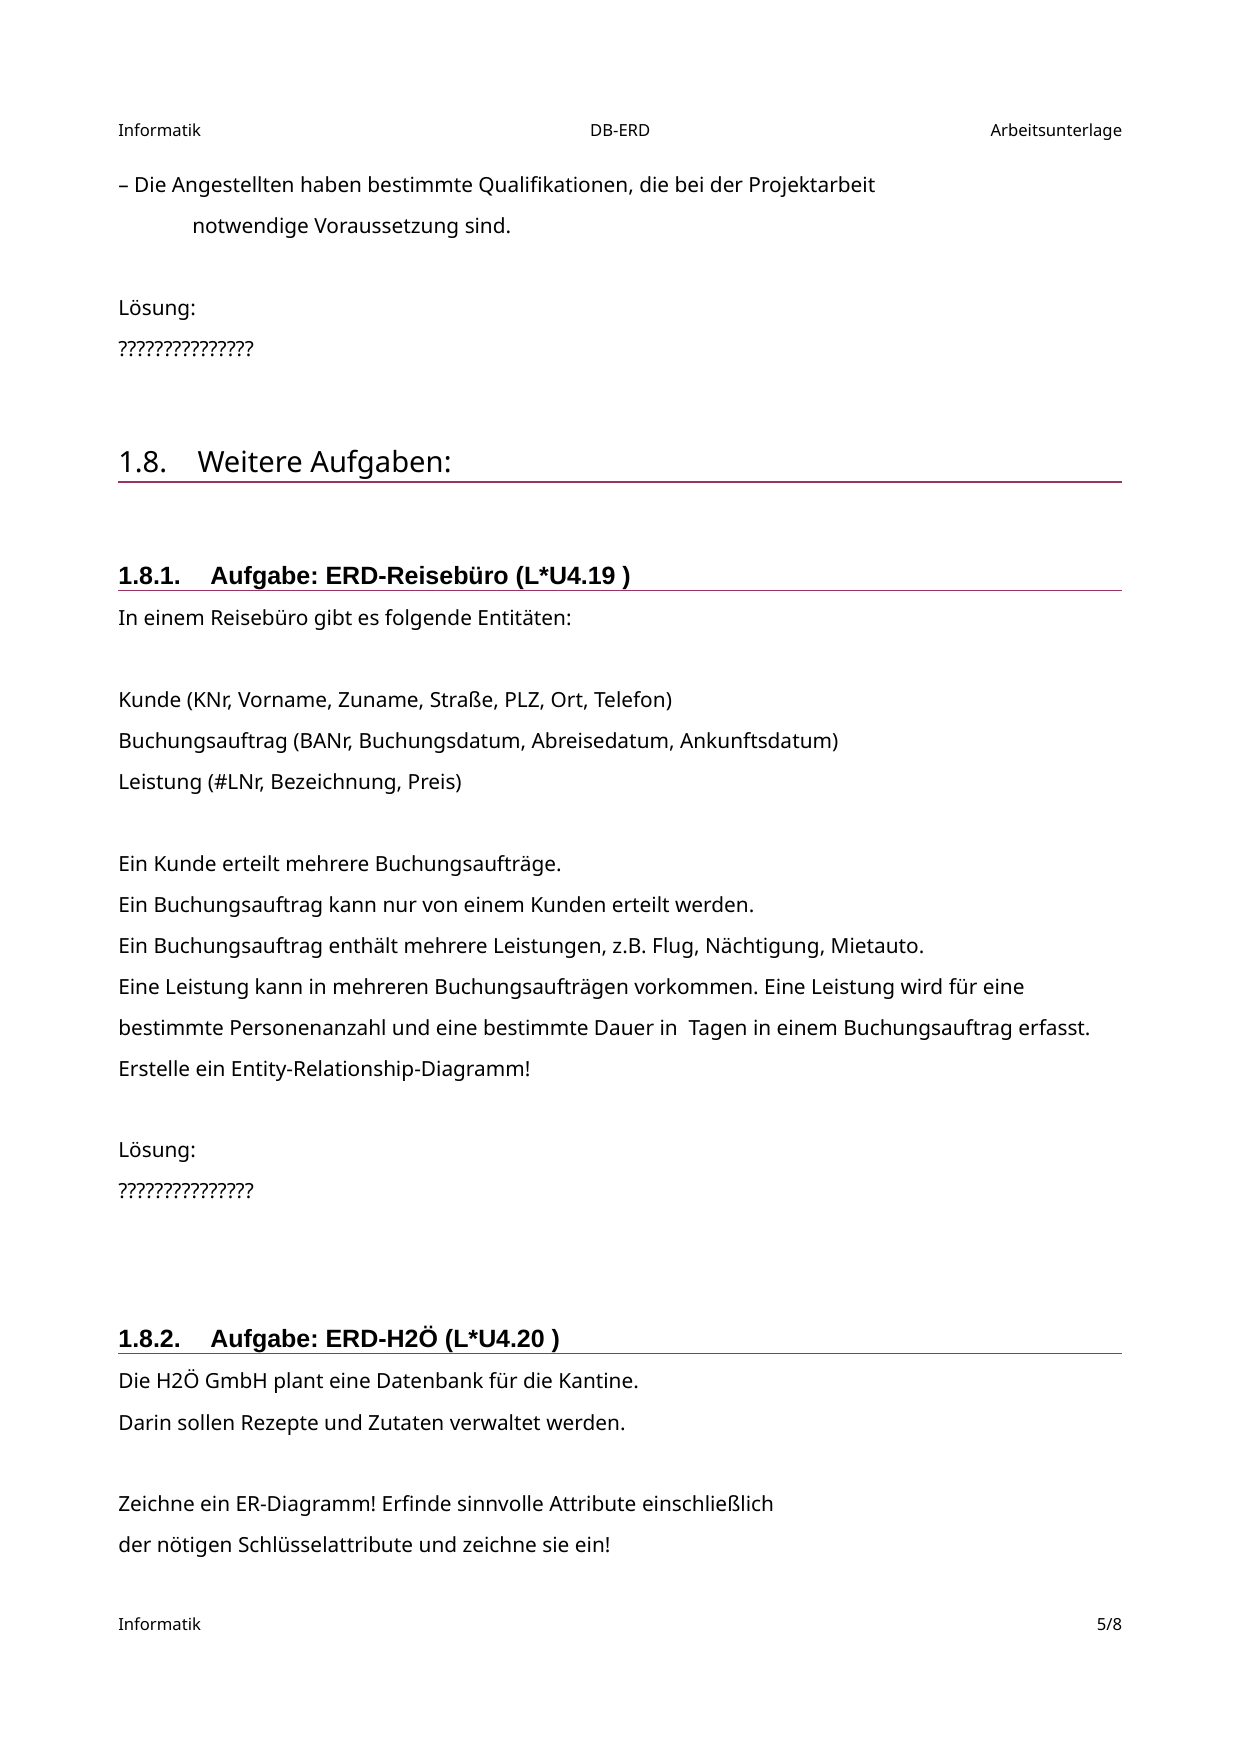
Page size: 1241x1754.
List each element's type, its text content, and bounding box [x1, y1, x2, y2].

text Buchungsauftrag (BANr, Buchungsdatum, Abreisedatum, Ankunftsdatum) [118, 726, 1122, 755]
text Ein Kunde erteilt mehrere Buchungsaufträge. [118, 849, 1122, 877]
text Leistung (#LNr, Bezeichnung, Preis) [118, 767, 1122, 796]
text Ein Buchungsauftrag enthält mehrere Leistungen, z.B. Flug, Nächtigung, Mietauto. [118, 931, 1122, 959]
text – Die Angestellten haben bestimmte Qualifikationen, die bei der Projektarbeit [118, 170, 1122, 199]
text Kunde (KNr, Vorname, Zuname, Straße, PLZ, Ort, Telefon) [118, 685, 1122, 714]
text Lösung: [118, 293, 1122, 322]
text Erstelle ein Entity-Relationship-Diagramm! [118, 1054, 1122, 1082]
subtitle Weitere Aufgaben: [118, 441, 1122, 481]
text Darin sollen Rezepte und Zutaten verwaltet werden. [118, 1408, 1122, 1436]
subtitle Aufgabe: ERD-H2Ö (L*U4.20 ) [118, 1324, 1122, 1353]
text notwendige Voraussetzung sind. [118, 211, 1122, 240]
text Die H2Ö GmbH plant eine Datenbank für die Kantine. [118, 1367, 1122, 1395]
text Zeichne ein ER-Diagramm! Erfinde sinnvolle Attribute einschließlich [118, 1489, 1122, 1518]
text ??????????????? [118, 334, 1122, 362]
subtitle Aufgabe: ERD-Reisebüro (L*U4.19 ) [118, 561, 1122, 590]
text Eine Leistung kann in mehreren Buchungsaufträgen vorkommen. Eine Leistung wird für eine [118, 972, 1122, 1000]
text bestimmte Personenanzahl und eine bestimmte Dauer in Tagen in einem Buchungsauftrag erfasst. [118, 1013, 1122, 1041]
text ??????????????? [118, 1177, 1122, 1205]
text Lösung: [118, 1136, 1122, 1164]
text Ein Buchungsauftrag kann nur von einem Kunden erteilt werden. [118, 890, 1122, 918]
text In einem Reisebüro gibt es folgende Entitäten: [118, 603, 1122, 632]
text der nötigen Schlüsselattribute und zeichne sie ein! [118, 1530, 1122, 1559]
